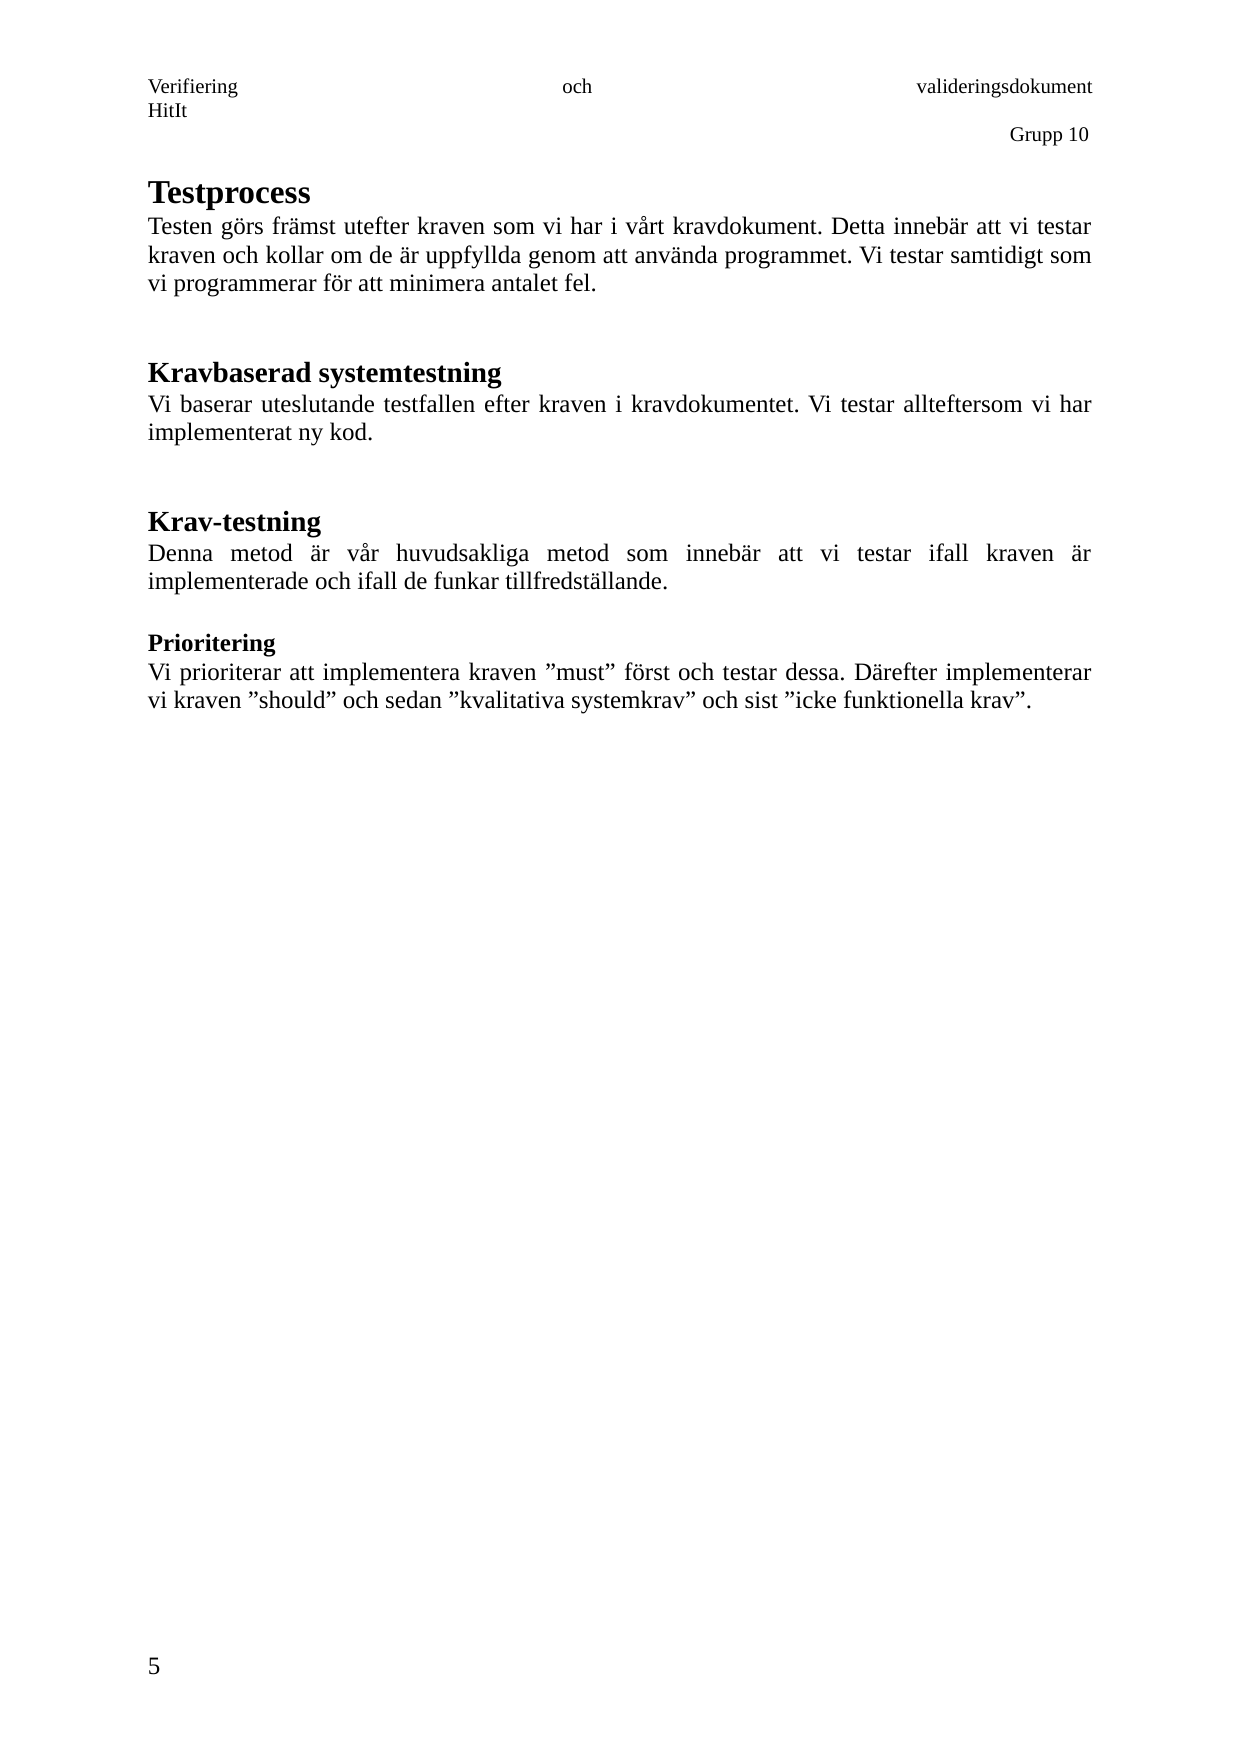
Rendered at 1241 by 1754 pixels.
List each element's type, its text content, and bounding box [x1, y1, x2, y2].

text Vi prioriterar att implementera kraven ”must” först och testar dessa. Därefter implementerar vi kraven ”should” och sedan ”kvalitativa systemkrav” och sist ”icke funktionella krav”. [148, 657, 1093, 714]
subtitle Prioritering [148, 628, 1093, 657]
text Denna metod är vår huvudsakliga metod som innebär att vi testar ifall kraven är implementerade och ifall de funkar tillfredställande. [148, 538, 1093, 595]
subtitle Testprocess [148, 173, 1093, 211]
subtitle Krav-testning [148, 504, 1093, 538]
text Vi baserar uteslutande testfallen efter kraven i kravdokumentet. Vi testar allteftersom vi har implementerat ny kod. [148, 389, 1093, 446]
text Testen görs främst utefter kraven som vi har i vårt kravdokument. Detta innebär att vi testar kraven och kollar om de är uppfyllda genom att använda programmet. Vi testar samtidigt som vi programmerar för att minimera antalet fel. [148, 211, 1093, 297]
subtitle Kravbaserad systemtestning [148, 355, 1093, 389]
